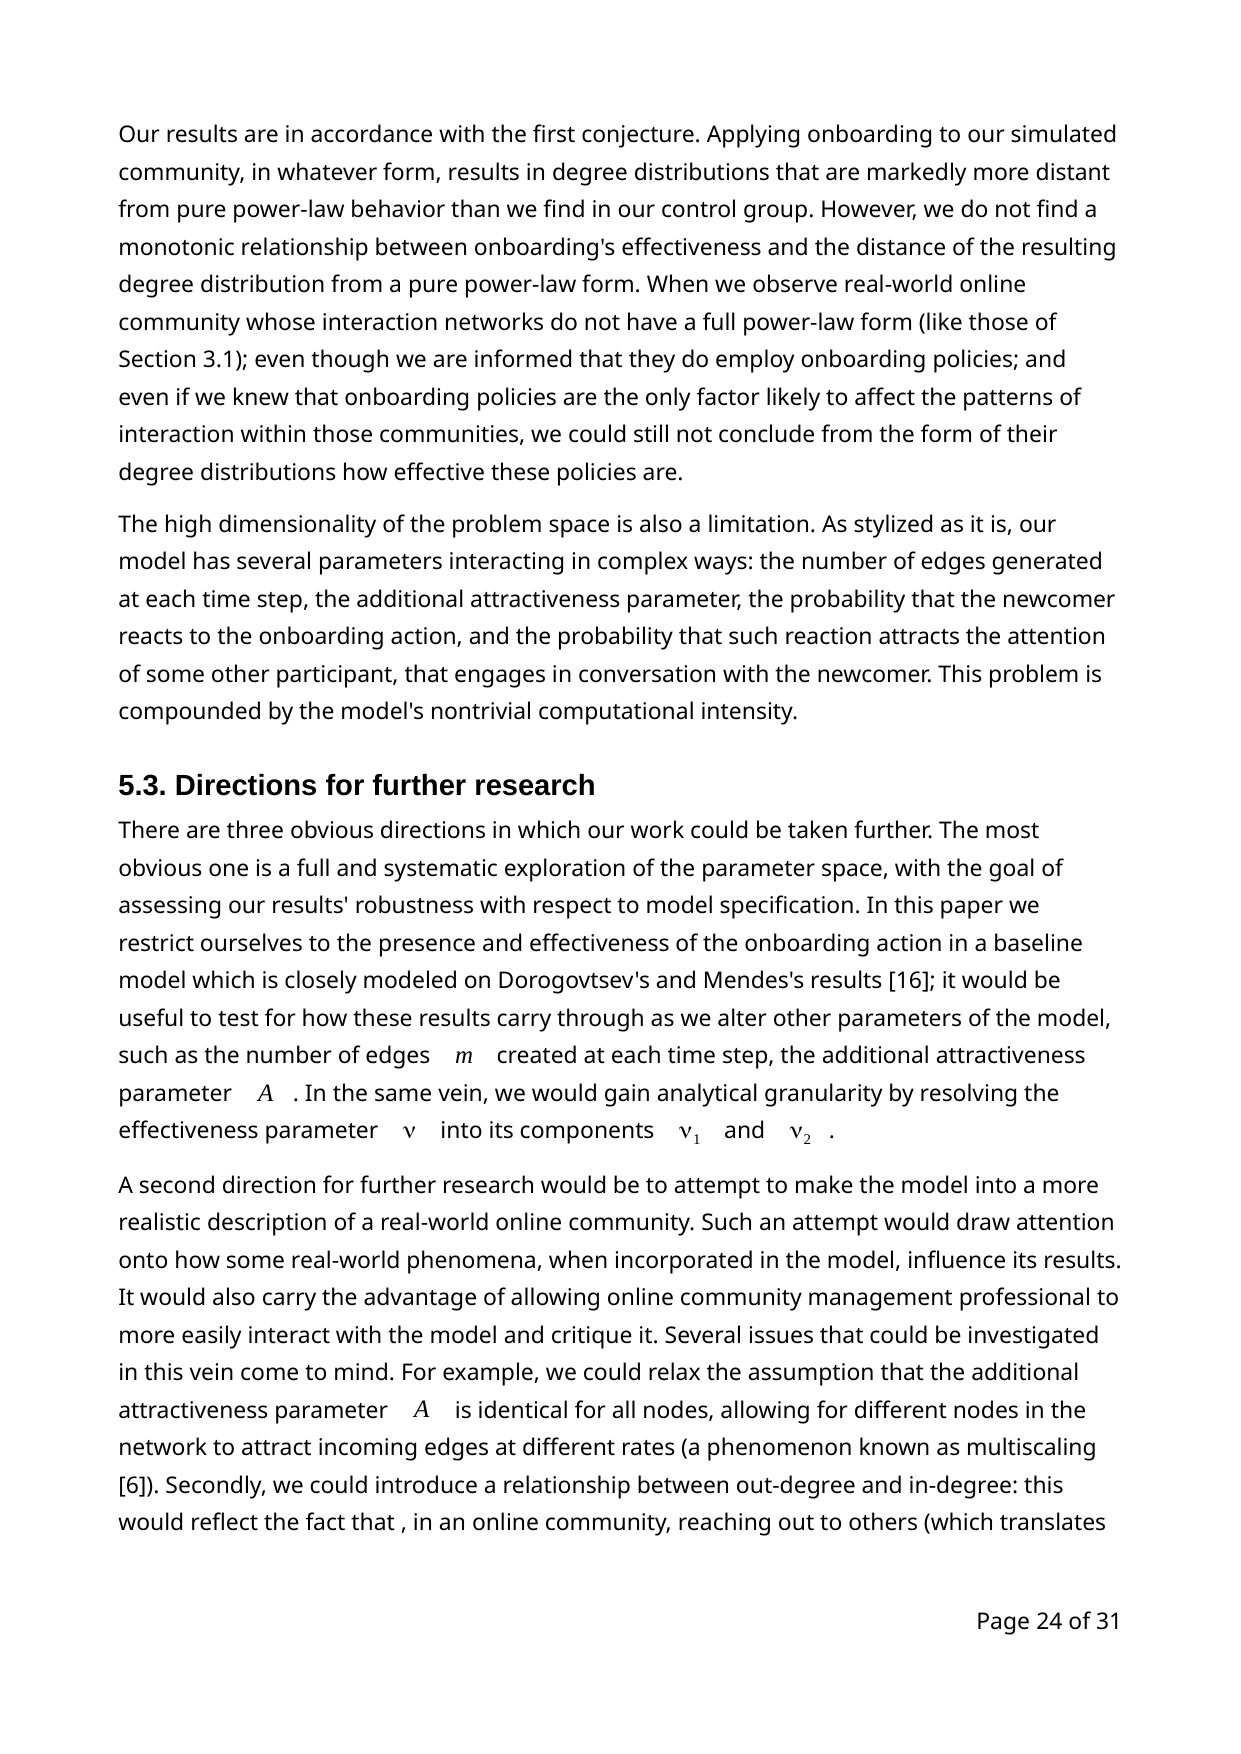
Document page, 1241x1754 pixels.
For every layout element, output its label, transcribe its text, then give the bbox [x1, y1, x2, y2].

text Our results are in accordance with the first conjecture. Applying onboarding to our simulated community, in whatever form, results in degree distributions that are markedly more distant from pure power-law behavior than we find in our control group. However, we do not find a monotonic relationship between onboarding's effectiveness and the distance of the resulting degree distribution from a pure power-law form. When we observe real-world online community whose interaction networks do not have a full power-law form (like those of Section 3.1); even though we are informed that they do employ onboarding policies; and even if we knew that onboarding policies are the only factor likely to affect the patterns of interaction within those communities, we could still not conclude from the form of their degree distributions how effective these policies are. [118, 118, 1122, 487]
text The high dimensionality of the problem space is also a limitation. As stylized as it is, our model has several parameters interacting in complex ways: the number of edges generated at each time step, the additional attractiveness parameter, the probability that the newcomer reacts to the onboarding action, and the probability that such reaction attracts the attention of some other participant, that engages in conversation with the newcomer. This problem is compounded by the model's nontrivial computational intensity. [118, 508, 1122, 726]
text There are three obvious directions in which our work could be taken further. The most obvious one is a full and systematic exploration of the parameter space, with the goal of assessing our results' robustness with respect to model specification. In this paper we restrict ourselves to the presence and effectiveness of the onboarding action in a baseline model which is closely modeled on Dorogovtsev's and Mendes's results [16]; it would be useful to test for how these results carry through as we alter other parameters of the model, such as the number of edges created at each time step, the additional attractiveness parameter . In the same vein, we would gain analytical granularity by resolving the effectiveness parameter into its components and . [118, 814, 1122, 1148]
subtitle 5.3. Directions for further research [118, 768, 1122, 802]
text A second direction for further research would be to attempt to make the model into a more realistic description of a real-world online community. Such an attempt would draw attention onto how some real-world phenomena, when incorporated in the model, influence its results. It would also carry the advantage of allowing online community management professional to more easily interact with the model and critique it. Several issues that could be investigated in this vein come to mind. For example, we could relax the assumption that the additional attractiveness parameter is identical for all nodes, allowing for different nodes in the network to attract incoming edges at different rates (a phenomenon known as multiscaling [6]). Secondly, we could introduce a relationship between out-degree and in-degree: this would reflect the fact that , in an online community, reaching out to others (which translates [118, 1168, 1122, 1537]
